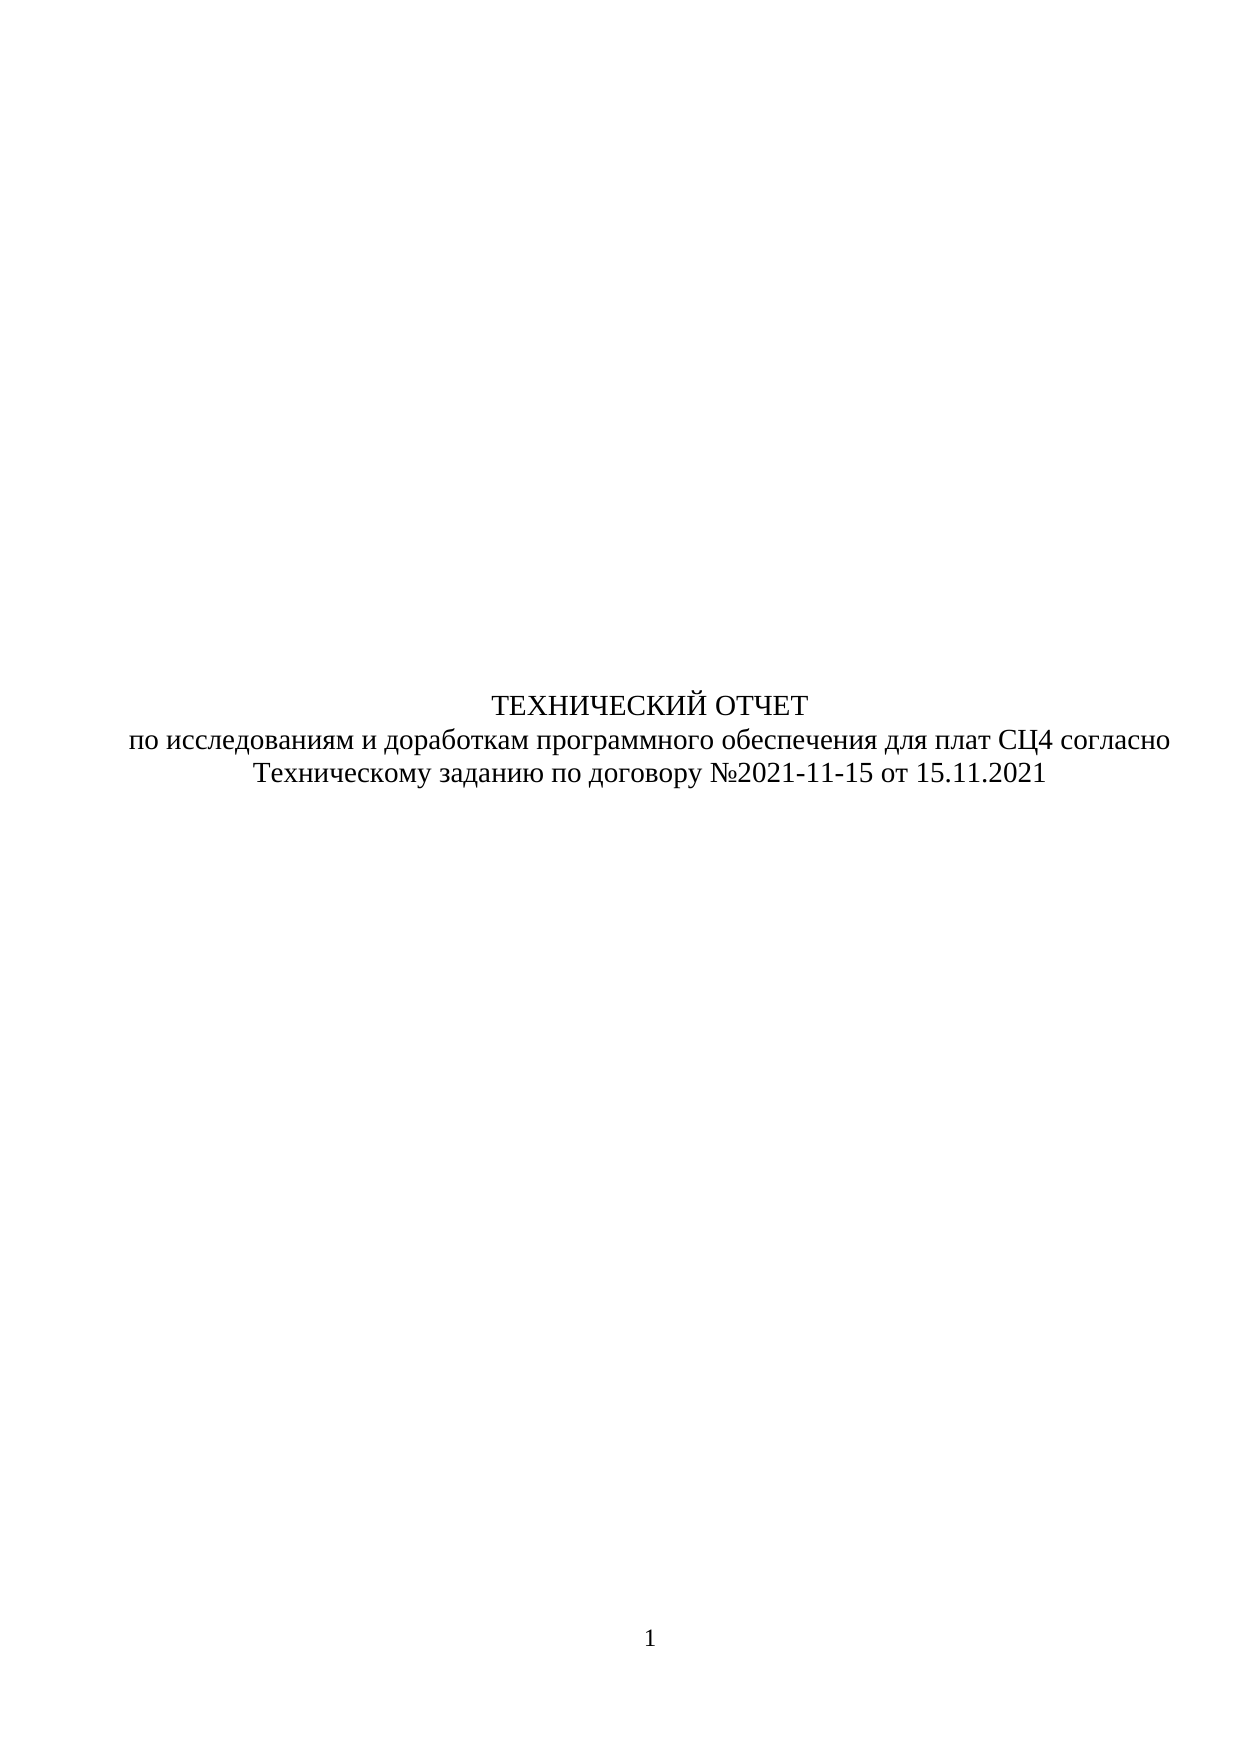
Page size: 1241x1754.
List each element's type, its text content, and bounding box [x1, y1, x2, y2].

text ТЕХНИЧЕСКИЙ ОТЧЕТ [118, 688, 1181, 722]
text по исследованиям и доработкам программного обеспечения для плат СЦ4 согласно Техническому заданию по договору №2021-11-15 от 15.11.2021 [118, 722, 1181, 789]
